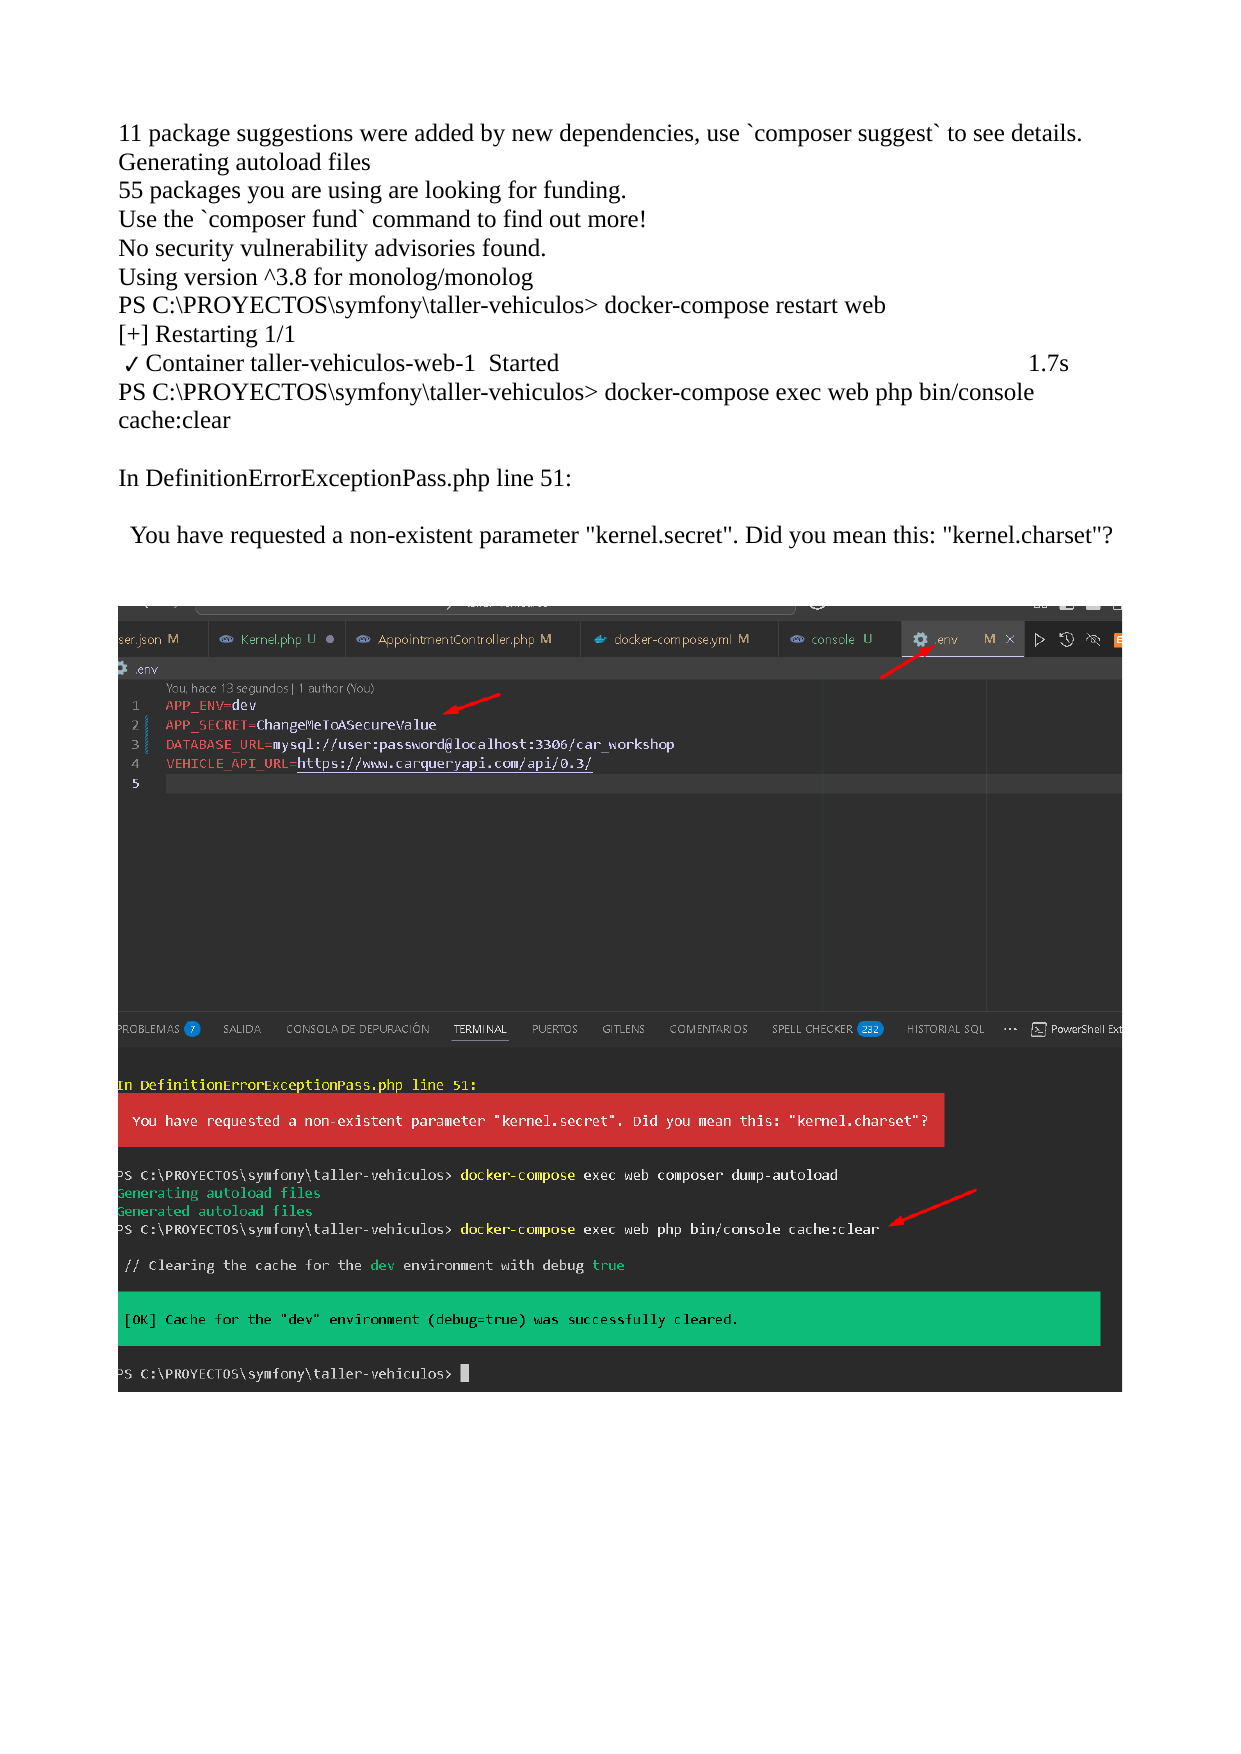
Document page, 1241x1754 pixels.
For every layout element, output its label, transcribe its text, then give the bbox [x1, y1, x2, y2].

text No security vulnerability advisories found. [118, 233, 1122, 262]
text In DefinitionErrorExceptionPass.php line 51: [118, 463, 1122, 492]
picture [118, 606, 1123, 1392]
text 55 packages you are using are looking for funding. [118, 176, 1122, 204]
text Using version ^3.8 for monolog/monolog [118, 262, 1122, 291]
text You have requested a non-existent parameter "kernel.secret". Did you mean this: "kernel.charset"? [118, 521, 1122, 549]
text PS C:\PROYECTOS\symfony\taller-vehiculos> docker-compose exec web php bin/console cache:clear [118, 377, 1122, 434]
text Generating autoload files [118, 147, 1122, 176]
text [+] Restarting 1/1 [118, 319, 1122, 348]
text ✔ Container taller-vehiculos-web-1 Started 1.7s [118, 348, 1122, 377]
text 11 package suggestions were added by new dependencies, use `composer suggest` to see details. [118, 118, 1122, 147]
text PS C:\PROYECTOS\symfony\taller-vehiculos> docker-compose restart web [118, 291, 1122, 319]
text Use the `composer fund` command to find out more! [118, 204, 1122, 233]
